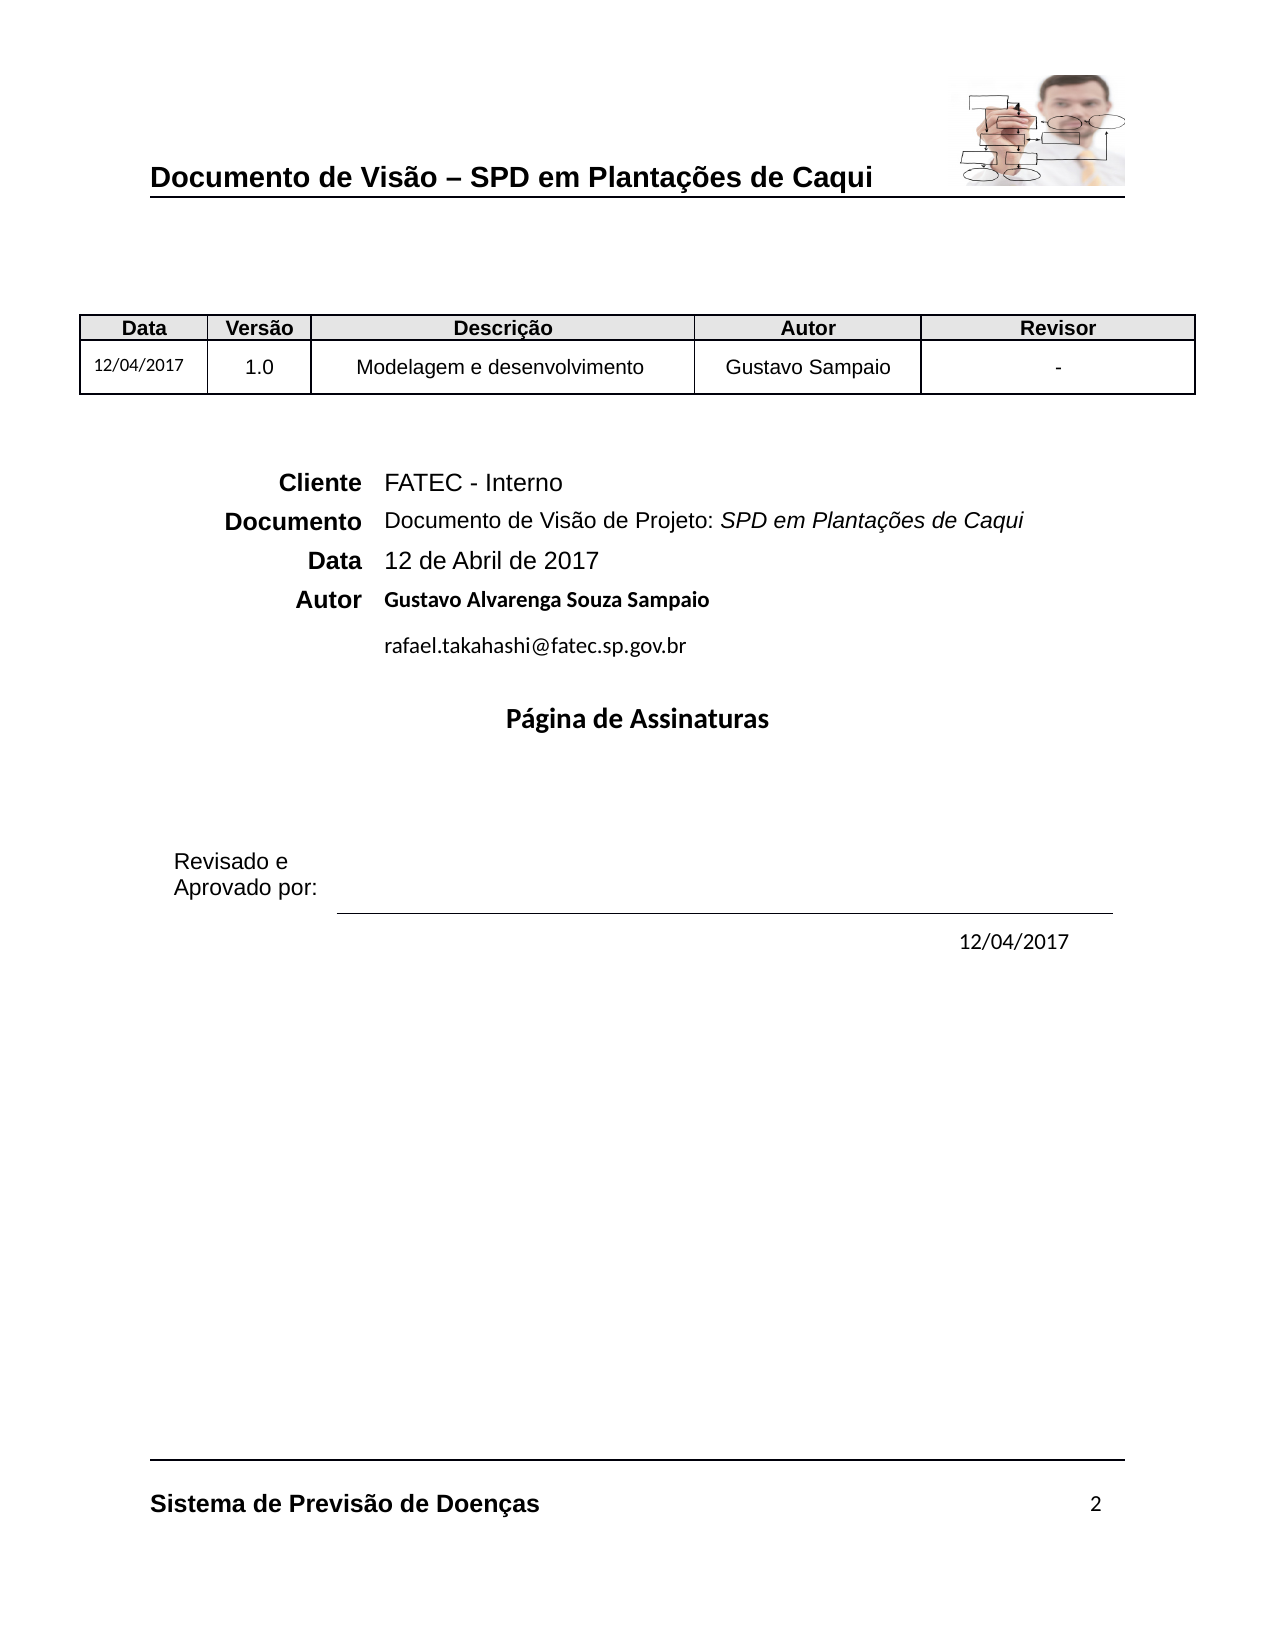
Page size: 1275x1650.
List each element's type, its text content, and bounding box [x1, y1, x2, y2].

table_cell Data [163, 546, 373, 585]
table_cell - [922, 341, 1194, 393]
table_header [926, 848, 1113, 913]
table_cell 12 de Abril de 2017 [373, 546, 1112, 585]
table_header Versão [208, 316, 310, 339]
text Página de Assinaturas [150, 700, 1125, 736]
table_cell Gustavo Alvarenga Souza Sampaio rafael.takahashi@fatec.sp.gov.br [373, 585, 1112, 676]
picture [947, 75, 1125, 186]
table_header FATEC - Interno [373, 468, 1112, 507]
table_cell Documento [163, 507, 373, 546]
table_cell Documento de Visão de Projeto: SPD em Plantações de Caqui [373, 507, 1112, 546]
table_cell 1.0 [208, 341, 310, 393]
table_cell Gustavo Sampaio [695, 341, 920, 393]
table_header [337, 848, 926, 913]
table_cell [162, 913, 337, 1018]
table_header Descrição [312, 316, 694, 339]
table_header Autor [695, 316, 920, 339]
table_cell [337, 914, 926, 1018]
table_cell Autor [163, 585, 373, 676]
table_header Cliente [163, 468, 373, 507]
table_cell 12/04/2017 [81, 341, 207, 393]
table_header Revisor [922, 316, 1194, 339]
table_cell Modelagem e desenvolvimento [312, 341, 694, 393]
table_header Data [81, 316, 207, 339]
table_header Revisado e Aprovado por: [162, 848, 337, 913]
table_cell 12/04/2017 [926, 914, 1113, 1018]
